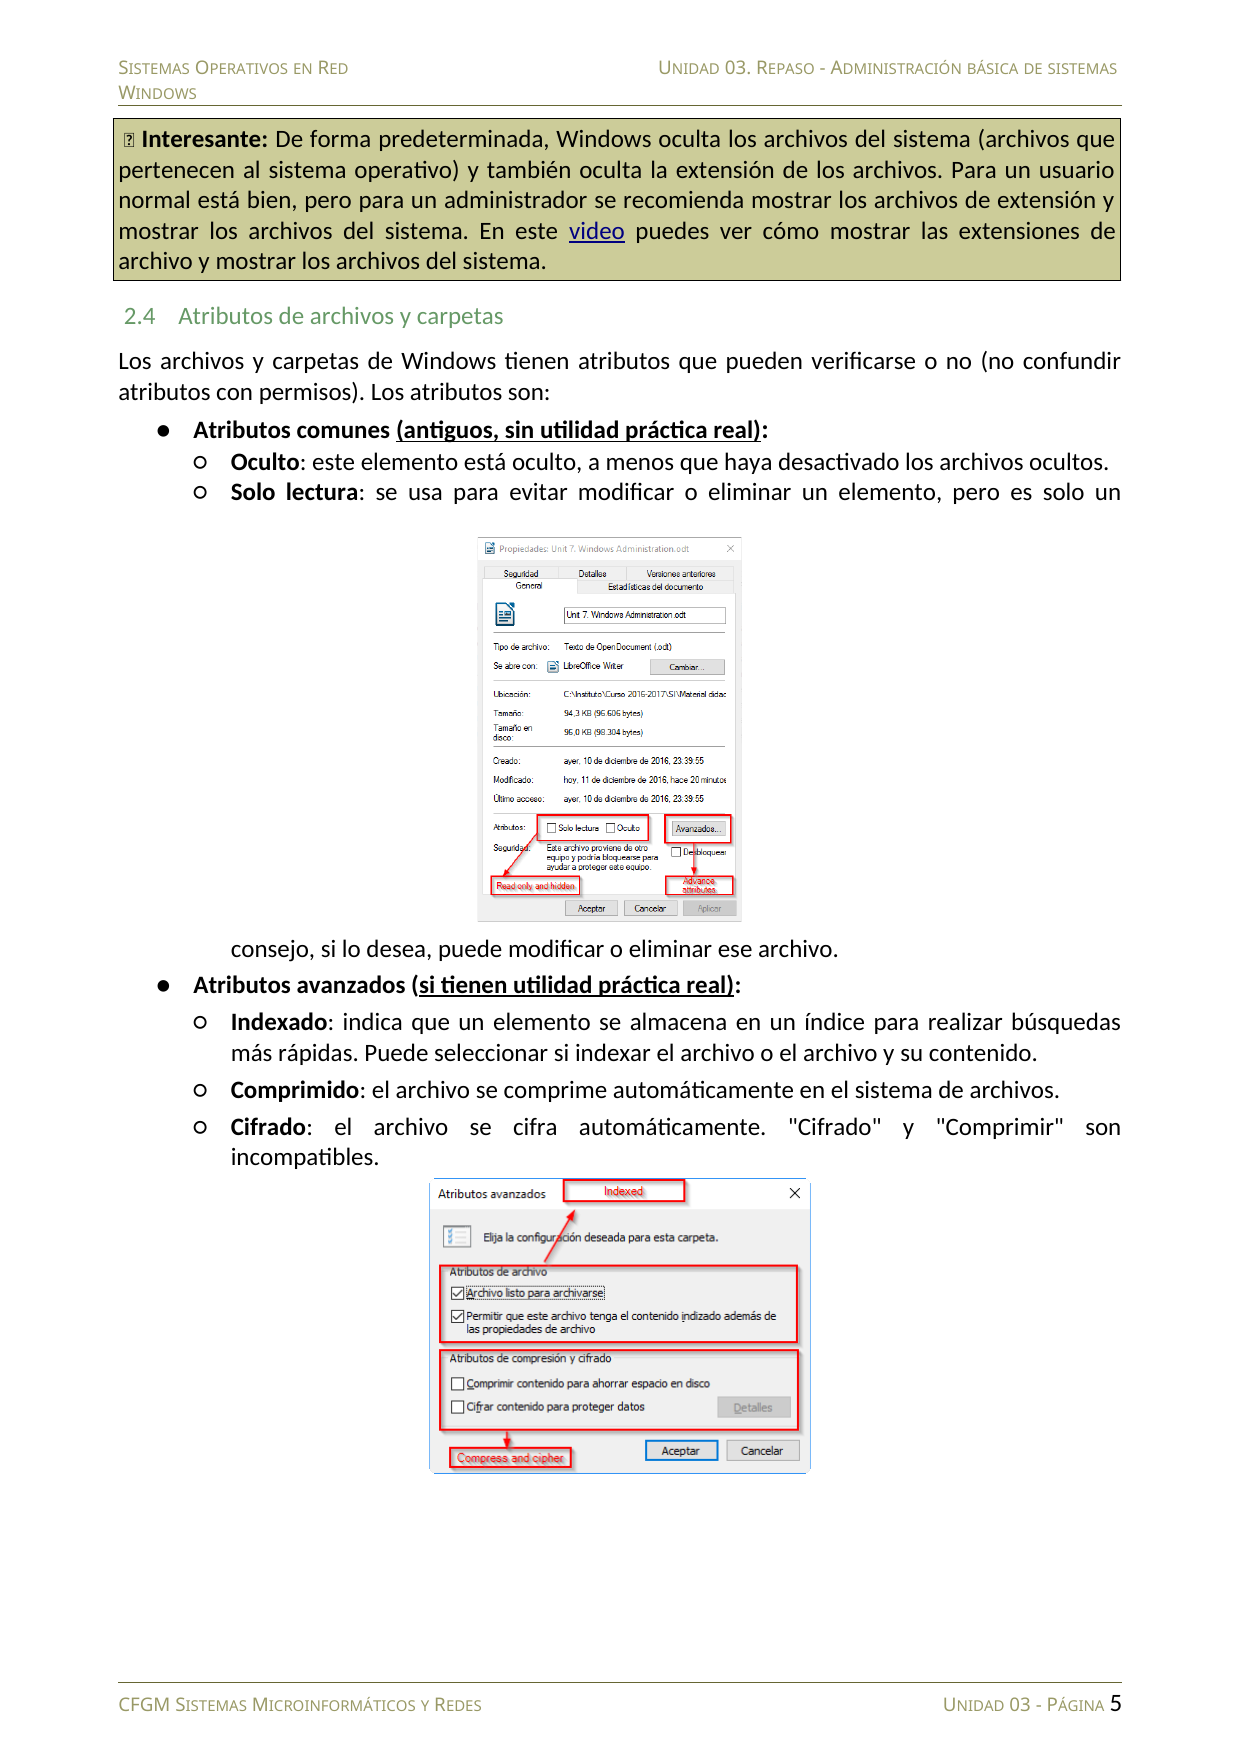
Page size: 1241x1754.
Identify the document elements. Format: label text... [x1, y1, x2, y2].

subtitle Atributos de archivos y carpetas [118, 300, 1122, 330]
list Atributos comunes (antiguos, sin utilidad práctica real): [156, 413, 1122, 446]
picture [429, 1178, 811, 1474]
list Cifrado: el archivo se cifra automáticamente. "Cifrado" y "Comprimir" son incompatibles. [193, 1111, 1122, 1172]
text 💬 Interesante: De forma predeterminada, Windows oculta los archivos del sistema (archivos que pertenecen al sistema operativo) y también oculta la extensión de los archivos. Para un usuario normal está bien, pero para un administrador se recomienda mostrar los archivos de extensión y mostrar los archivos del sistema. En este video puedes ver cómo mostrar las extensiones de archivo y mostrar los archivos del sistema. [114, 119, 1120, 280]
list Solo lectura: se usa para evitar modificar o eliminar un elemento, pero es solo un consejo, si lo desea, puede modificar o eliminar ese archivo. [193, 476, 1122, 963]
list Comprimido: el archivo se comprime automáticamente en el sistema de archivos. [193, 1074, 1122, 1104]
text Los archivos y carpetas de Windows tienen atributos que pueden verificarse o no (no confundir atributos con permisos). Los atributos son: [118, 345, 1122, 406]
list Oculto: este elemento está oculto, a menos que haya desactivado los archivos ocultos. [193, 446, 1122, 476]
picture [477, 537, 742, 922]
list Indexado: indica que un elemento se almacena en un índice para realizar búsquedas más rápidas. Puede seleccionar si indexar el archivo o el archivo y su contenido. [193, 1006, 1122, 1067]
list Atributos avanzados (si tienen utilidad práctica real): [156, 969, 1122, 1000]
